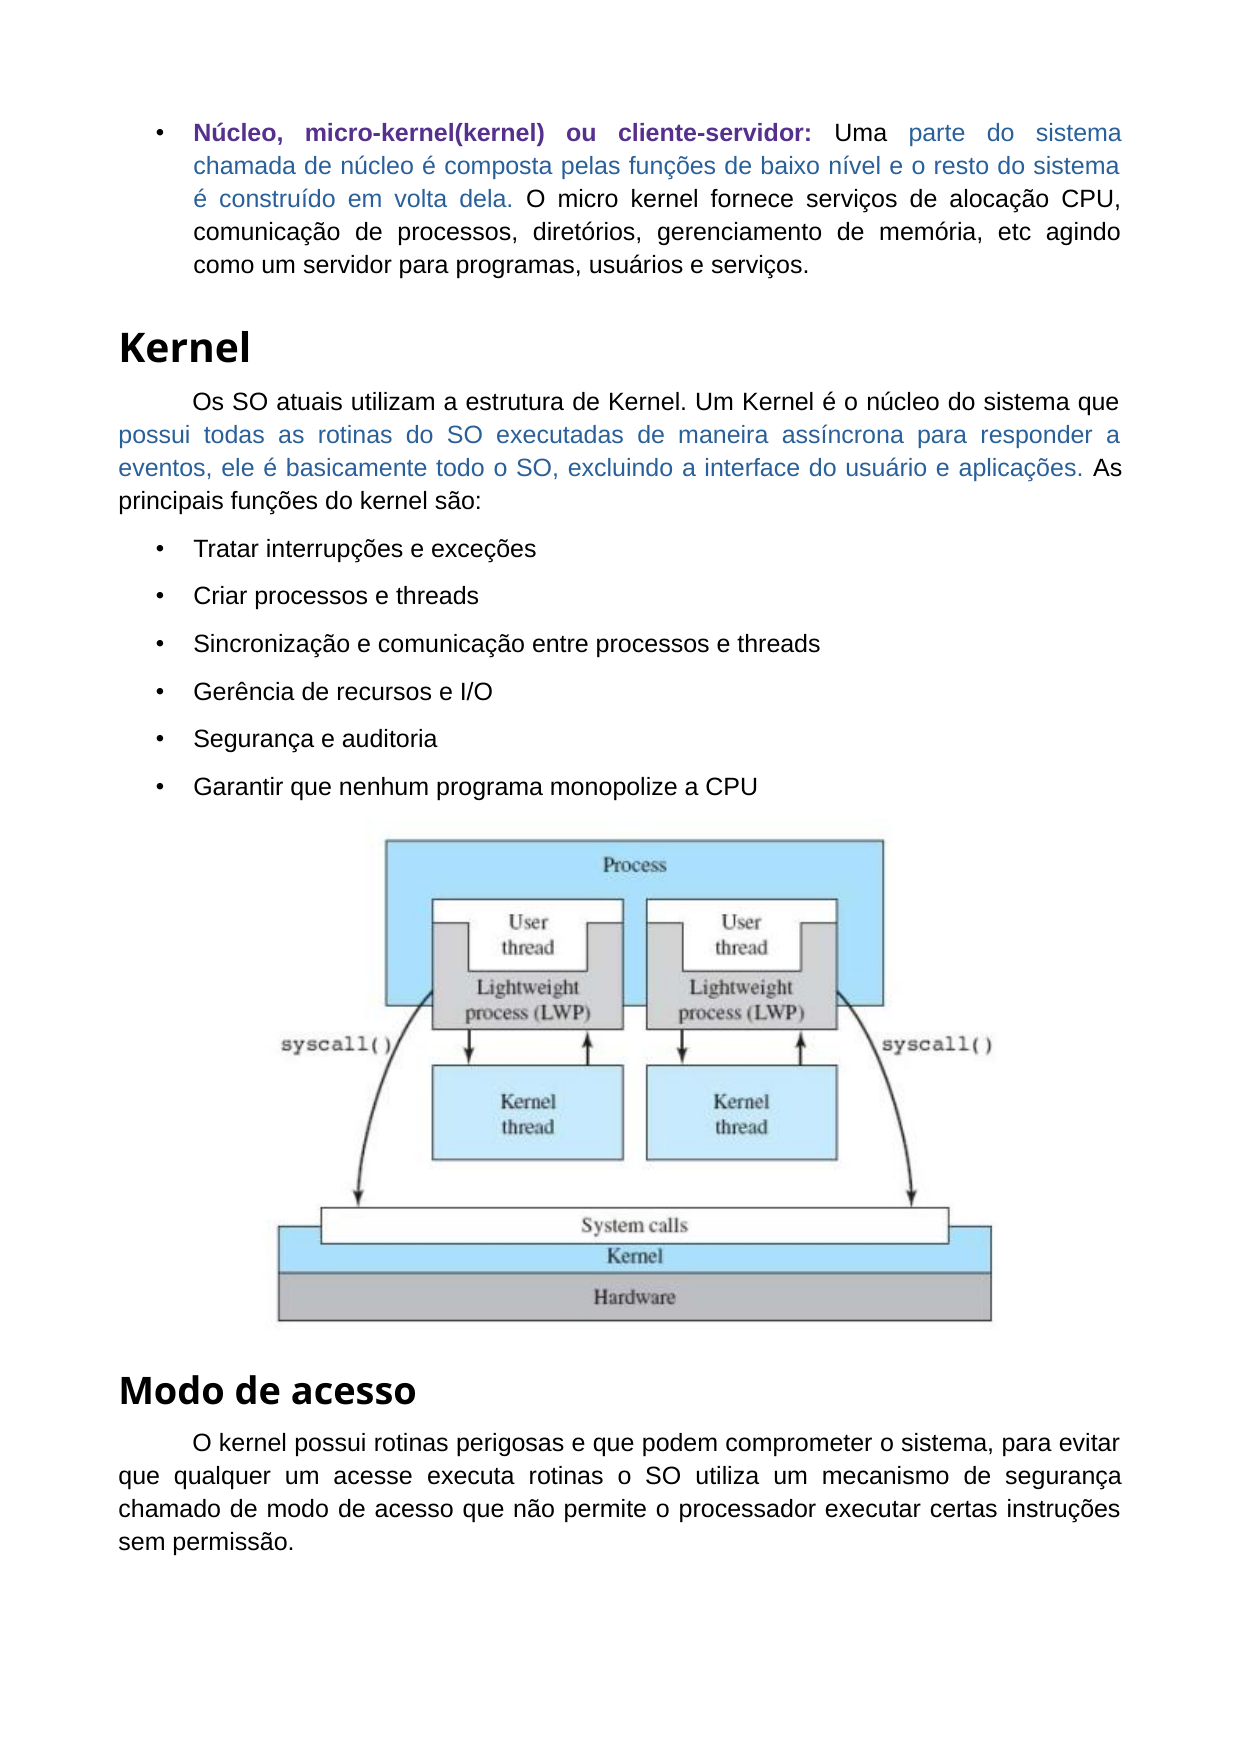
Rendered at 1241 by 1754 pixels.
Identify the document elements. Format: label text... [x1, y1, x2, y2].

subtitle Modo de acesso [118, 1364, 1122, 1416]
subtitle Kernel [118, 319, 1122, 374]
list Tratar interrupções e exceções [156, 533, 1122, 562]
list Sincronização e comunicação entre processos e threads [156, 629, 1122, 658]
text O kernel possui rotinas perigosas e que podem comprometer o sistema, para evitar que qualquer um acesse executa rotinas o SO utiliza um mecanismo de segurança chamado de modo de acesso que não permite o processador executar certas instruções sem permissão. [118, 1428, 1122, 1556]
text Os SO atuais utilizam a estrutura de Kernel. Um Kernel é o núcleo do sistema que possui todas as rotinas do SO executadas de maneira assíncrona para responder a eventos, ele é basicamente todo o SO, excluindo a interface do usuário e aplicações. As principais funções do kernel são: [118, 387, 1122, 515]
list Gerência de recursos e I/O [156, 677, 1122, 706]
list Núcleo, micro-kernel(kernel) ou cliente-servidor: Uma parte do sistema chamada de núcleo é composta pelas funções de baixo nível e o resto do sistema é construído em volta dela. O micro kernel fornece serviços de alocação CPU, comunicação de processos, diretórios, gerenciamento de memória, etc agindo como um servidor para programas, usuários e serviços. [156, 118, 1122, 279]
list Criar processos e threads [156, 581, 1122, 610]
picture [241, 819, 999, 1331]
list Garantir que nenhum programa monopolize a CPU [156, 772, 1122, 801]
list Segurança e auditoria [156, 724, 1122, 753]
